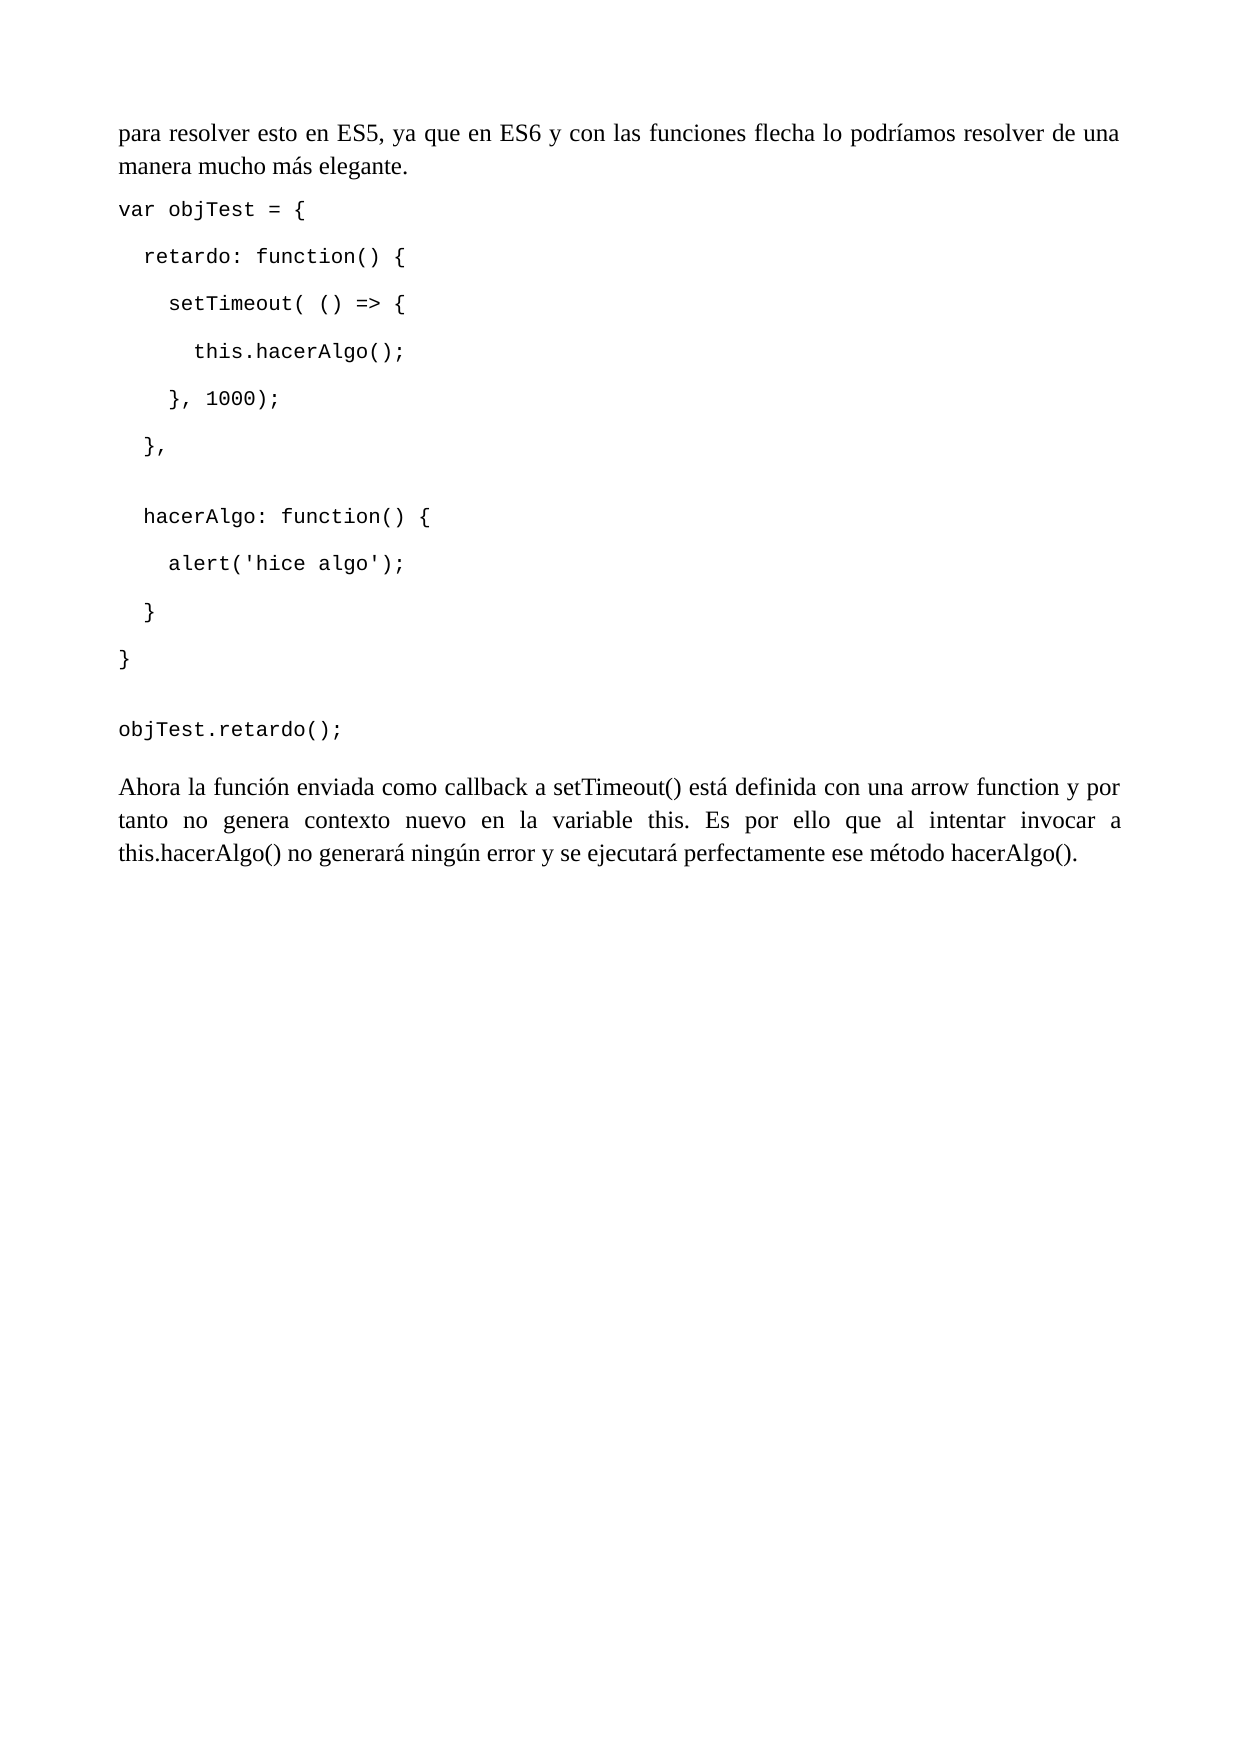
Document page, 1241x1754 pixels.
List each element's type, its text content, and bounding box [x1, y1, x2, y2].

text para resolver esto en ES5, ya que en ES6 y con las funciones flecha lo podríamos resolver de una manera mucho más elegante. [118, 118, 1122, 180]
text this.hacerAlgo(); [118, 341, 1122, 364]
text alert('hice algo'); [118, 553, 1122, 577]
text } [118, 648, 1122, 672]
text retardo: function() { [118, 246, 1122, 270]
text } [118, 601, 1122, 624]
text }, [118, 435, 1122, 459]
text hacerAlgo: function() { [118, 506, 1122, 530]
text var objTest = { [118, 199, 1122, 222]
text Ahora la función enviada como callback a setTimeout() está definida con una arrow function y por tanto no genera contexto nuevo en la variable this. Es por ello que al intentar invocar a this.hacerAlgo() no generará ningún error y se ejecutará perfectamente ese método hacerAlgo(). [118, 772, 1122, 867]
text setTimeout( () => { [118, 293, 1122, 317]
text }, 1000); [118, 388, 1122, 412]
text objTest.retardo(); [118, 719, 1122, 743]
